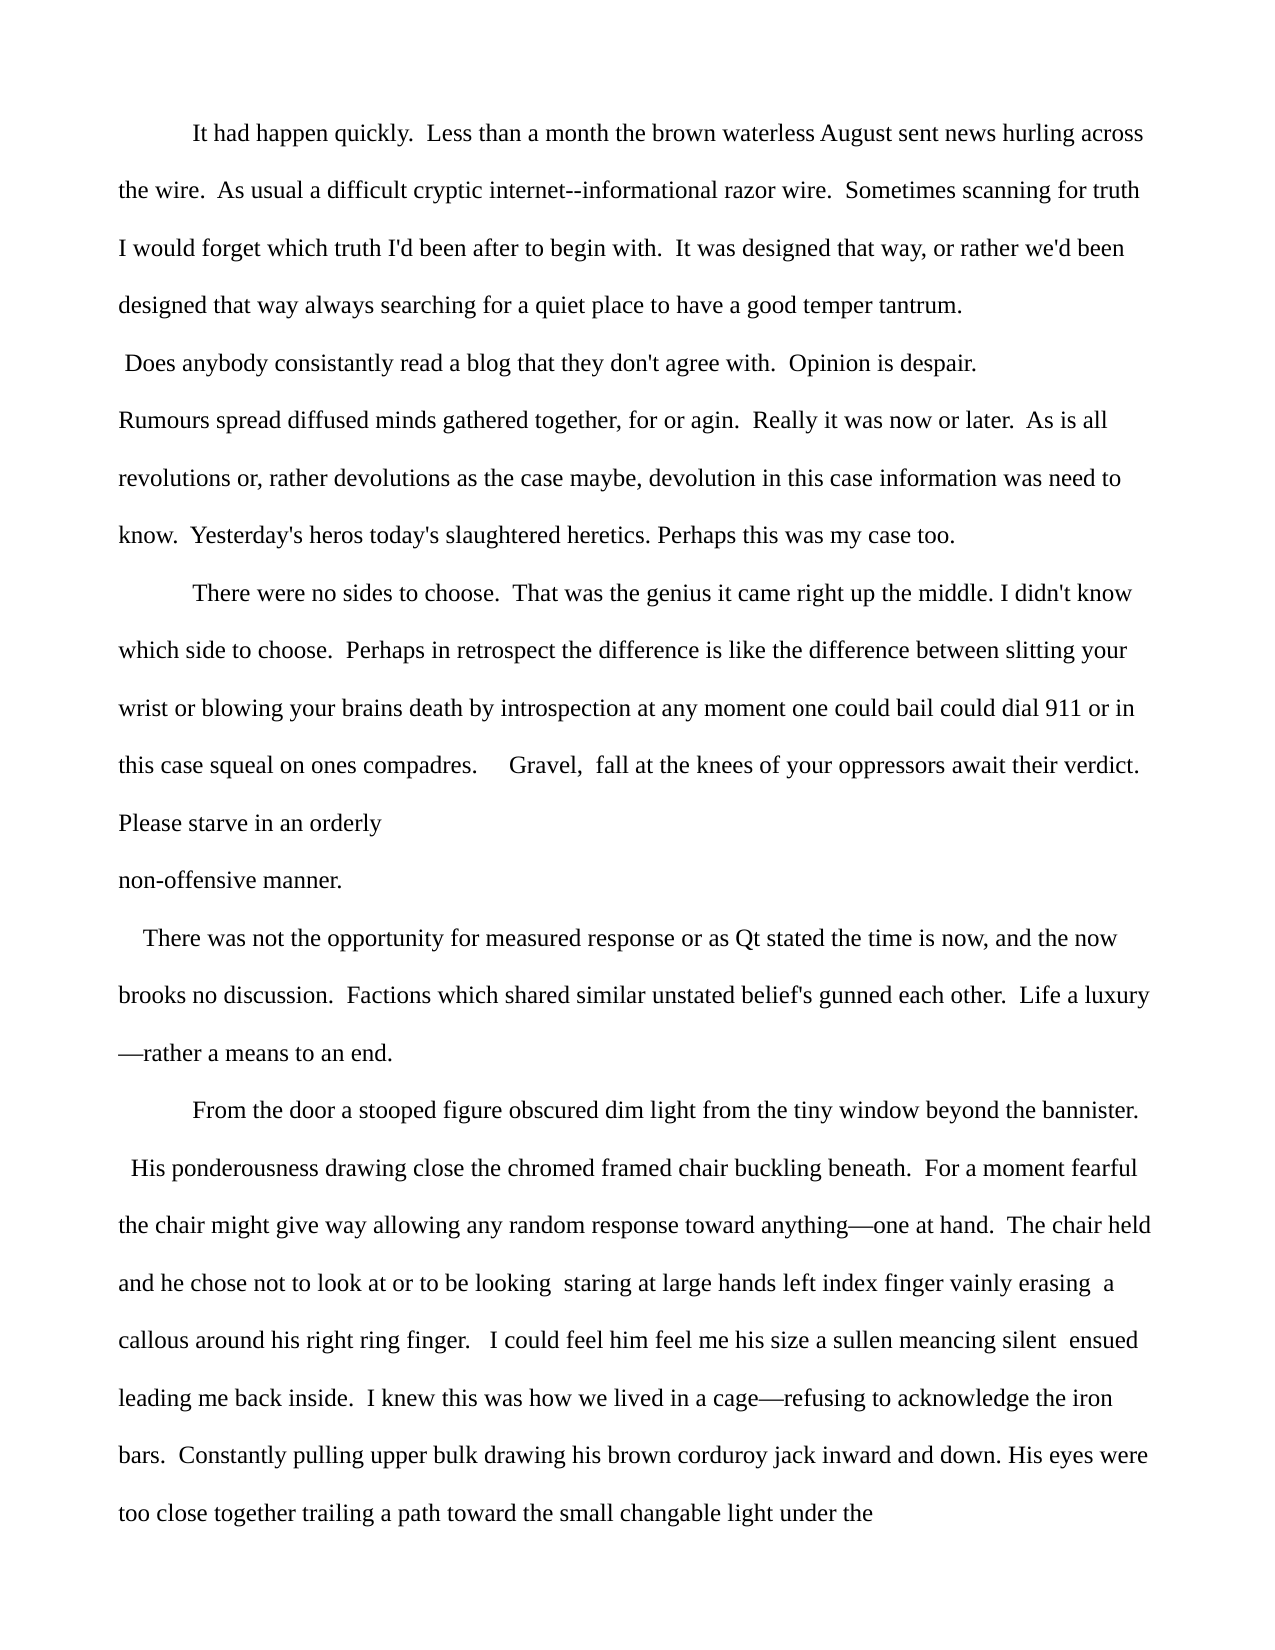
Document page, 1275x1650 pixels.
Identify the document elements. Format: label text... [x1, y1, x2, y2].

text I would forget which truth I'd been after to begin with. It was designed that way, or rather we'd been designed that way always searching for a quiet place to have a good temper tantrum. [118, 233, 1157, 319]
text Rumours spread diffused minds gathered together, for or agin. Really it was now or later. As is all revolutions or, rather devolutions as the case maybe, devolution in this case information was need to know. Yesterday's heros today's slaughtered heretics. Perhaps this was my case too. [118, 406, 1157, 549]
text It had happen quickly. Less than a month the brown waterless August sent news hurling across the wire. As usual a difficult cryptic internet--informational razor wire. Sometimes scanning for truth [118, 118, 1157, 204]
text His ponderousness drawing close the chromed framed chair buckling beneath. For a moment fearful the chair might give way allowing any random response toward anything—one at hand. The chair held and he chose not to look at or to be looking staring at large hands left index finger vainly erasing a callous around his right ring finger. I could feel him feel me his size a sullen meancing silent ensued leading me back inside. I knew this was how we lived in a cage—refusing to acknowledge the iron bars. Constantly pulling upper bulk drawing his brown corduroy jack inward and down. His eyes were too close together trailing a path toward the small changable light under the [118, 1153, 1157, 1527]
text There were no sides to choose. That was the genius it came right up the middle. I didn't know which side to choose. Perhaps in retrospect the difference is like the difference between slitting your wrist or blowing your brains death by introspection at any moment one could bail could dial 911 or in this case squeal on ones compadres. Gravel, fall at the knees of your oppressors await their verdict. Please starve in an orderly [118, 578, 1157, 837]
text Does anybody consistantly read a blog that they don't agree with. Opinion is despair. [118, 348, 1157, 377]
text From the door a stooped figure obscured dim light from the tiny window beyond the bannister. [118, 1096, 1157, 1124]
text There was not the opportunity for measured response or as Qt stated the time is now, and the now brooks no discussion. Factions which shared similar unstated belief's gunned each other. Life a luxury—rather a means to an end. [118, 923, 1157, 1067]
text non-offensive manner. [118, 866, 1157, 894]
